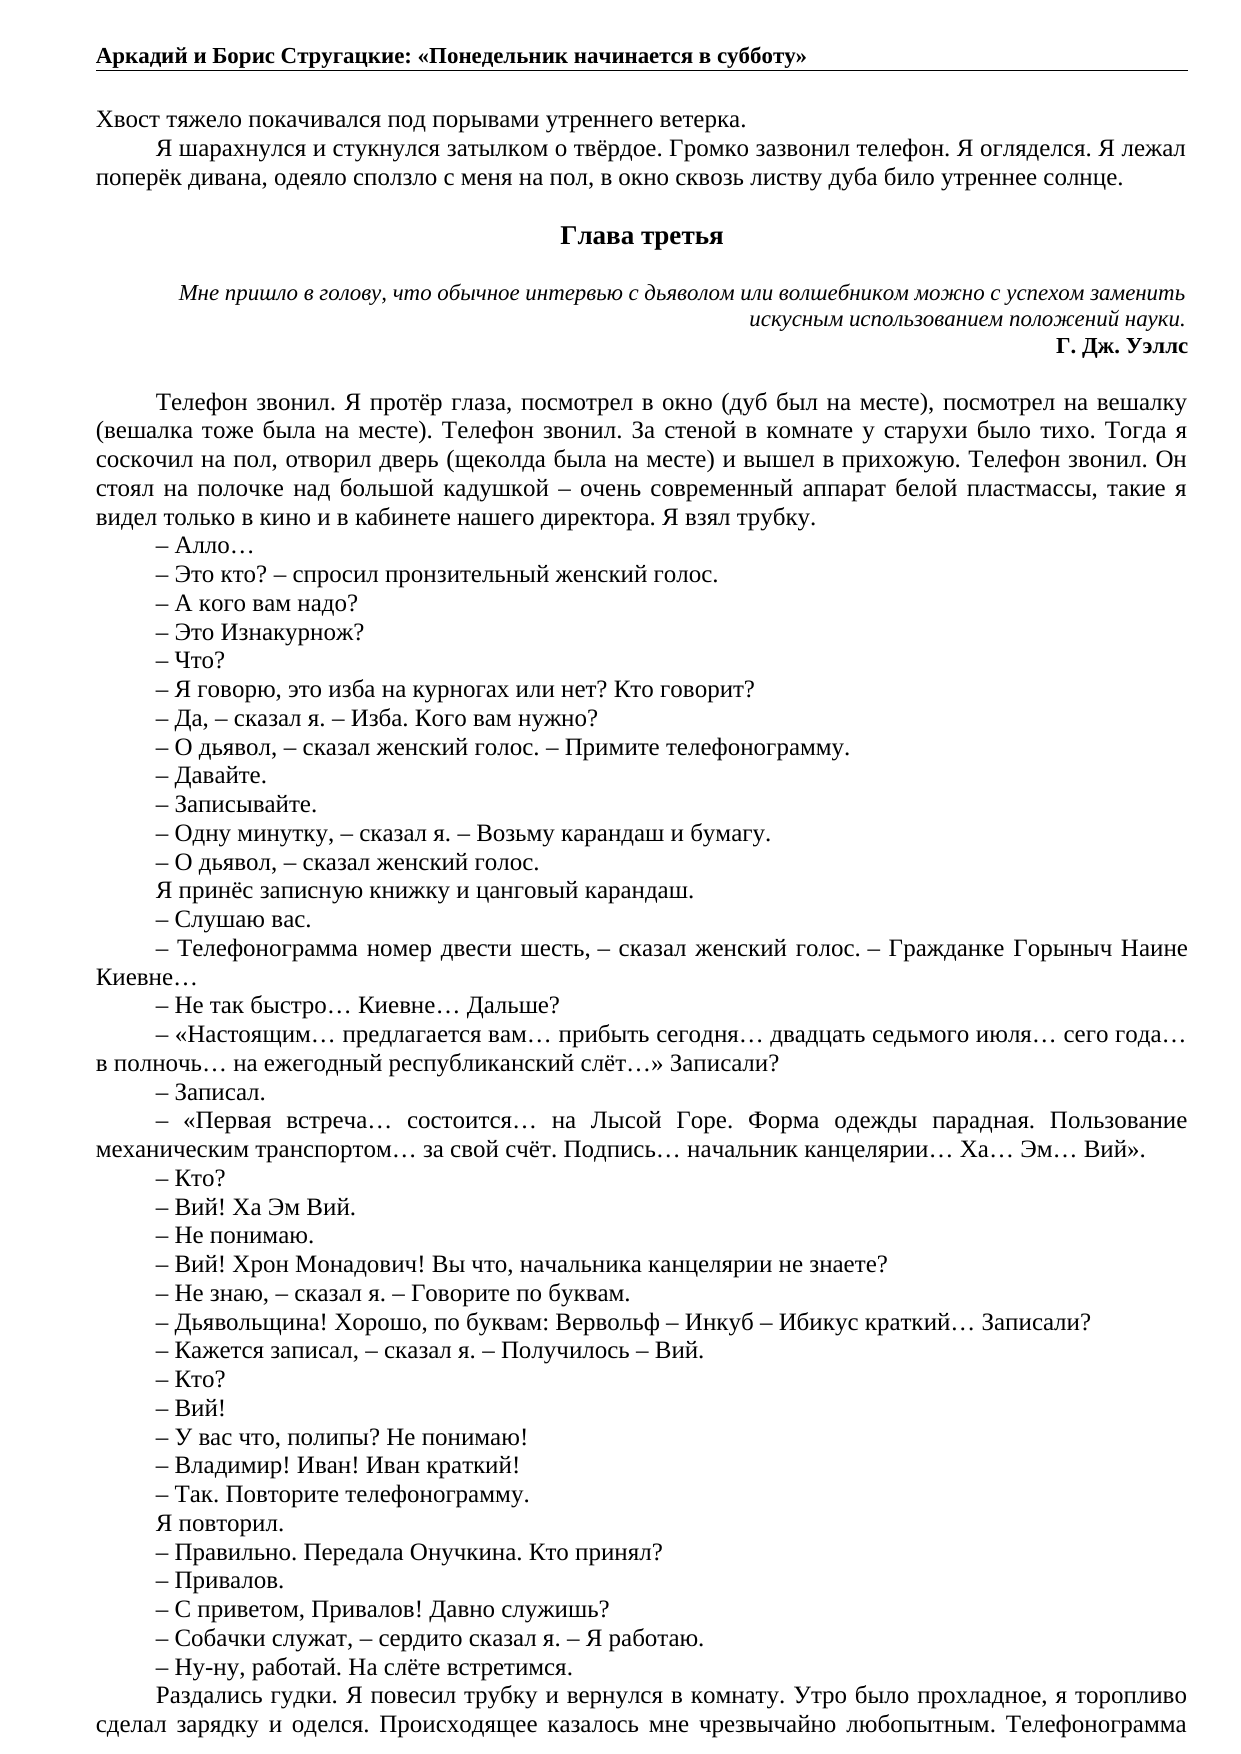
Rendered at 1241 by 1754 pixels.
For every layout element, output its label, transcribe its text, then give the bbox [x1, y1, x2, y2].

text – «Настоящим… предлагается вам… прибыть сегодня… двадцать седьмого июля… сего года… в полночь… на ежегодный республиканский слёт…» Записали? [96, 1019, 1188, 1077]
text – «Первая встреча… состоится… на Лысой Горе. Форма одежды парадная. Пользование механическим транспортом… за свой счёт. Подпись… начальник канцелярии… Ха… Эм… Вий». [96, 1106, 1188, 1163]
text – Дьявольщина! Хорошо, по буквам: Вервольф – Инкуб – Ибикус краткий… Записали? [96, 1307, 1188, 1336]
text – Ну-ну, работай. На слёте встретимся. [96, 1652, 1188, 1681]
text – Не так быстро… Киевне… Дальше? [96, 991, 1188, 1019]
text – Давайте. [96, 761, 1188, 789]
text – Алло… [96, 531, 1188, 559]
subtitle Глава третья [96, 219, 1188, 250]
text – Да, – сказал я. – Изба. Кого вам нужно? [96, 703, 1188, 732]
text – Кто? [96, 1364, 1188, 1393]
text Хвост тяжело покачивался под порывами утреннего ветерка. [96, 104, 1188, 133]
text – Не понимаю. [96, 1221, 1188, 1249]
text – Записал. [96, 1077, 1188, 1106]
text – Вий! Хрон Монадович! Вы что, начальника канцелярии не знаете? [96, 1249, 1188, 1278]
text – Я говорю, это изба на курногах или нет? Кто говорит? [96, 674, 1188, 703]
text – О дьявол, – сказал женский голос. – Примите телефонограмму. [96, 732, 1188, 761]
text – А кого вам надо? [96, 588, 1188, 617]
text – Записывайте. [96, 789, 1188, 818]
text – У вас что, полипы? Не понимаю! [96, 1422, 1188, 1451]
text Телефон звонил. Я протёр глаза, посмотрел в окно (дуб был на месте), посмотрел на вешалку (вешалка тоже была на месте). Телефон звонил. За стеной в комнате у старухи было тихо. Тогда я соскочил на пол, отворил дверь (щеколда была на месте) и вышел в прихожую. Телефон звонил. Он стоял на полочке над большой кадушкой – очень современный аппарат белой пластмассы, такие я видел только в кино и в кабинете нашего директора. Я взял трубку. [96, 387, 1188, 531]
text – Вий! Ха Эм Вий. [96, 1192, 1188, 1221]
text Я принёс записную книжку и цанговый карандаш. [96, 876, 1188, 904]
text – Владимир! Иван! Иван краткий! [96, 1451, 1188, 1479]
text – Кто? [96, 1163, 1188, 1192]
text – Телефонограмма номер двести шесть, – сказал женский голос. – Гражданке Горыныч Наине Киевне… [96, 933, 1188, 991]
text Г. Дж. Уэллс [158, 332, 1188, 358]
text – Одну минутку, – сказал я. – Возьму карандаш и бумагу. [96, 818, 1188, 847]
text – Что? [96, 646, 1188, 674]
text – О дьявол, – сказал женский голос. [96, 847, 1188, 876]
text Раздались гудки. Я повесил трубку и вернулся в комнату. Утро было прохладное, я торопливо сделал зарядку и оделся. Происходящее казалось мне чрезвычайно любопытным. Телефонограмма [96, 1681, 1188, 1738]
text – Вий! [96, 1393, 1188, 1422]
text – Слушаю вас. [96, 904, 1188, 933]
text Я повторил. [96, 1508, 1188, 1537]
text – Это кто? – спросил пронзительный женский голос. [96, 559, 1188, 588]
text Мне пришло в голову, что обычное интервью с дьяволом или волшебником можно с успехом заменить искусным использованием положений науки. [158, 279, 1188, 332]
text Я шарахнулся и стукнулся затылком о твёрдое. Громко зазвонил телефон. Я огляделся. Я лежал поперёк дивана, одеяло сползло с меня на пол, в окно сквозь листву дуба било утреннее солнце. [96, 133, 1188, 190]
text – Так. Повторите телефонограмму. [96, 1479, 1188, 1508]
text – Не знаю, – сказал я. – Говорите по буквам. [96, 1278, 1188, 1307]
text – Привалов. [96, 1566, 1188, 1594]
text – С приветом, Привалов! Давно служишь? [96, 1594, 1188, 1623]
text – Собачки служат, – сердито сказал я. – Я работаю. [96, 1623, 1188, 1652]
text – Это Изнакурнож? [96, 617, 1188, 646]
text – Кажется записал, – сказал я. – Получилось – Вий. [96, 1336, 1188, 1364]
text – Правильно. Передала Онучкина. Кто принял? [96, 1537, 1188, 1566]
